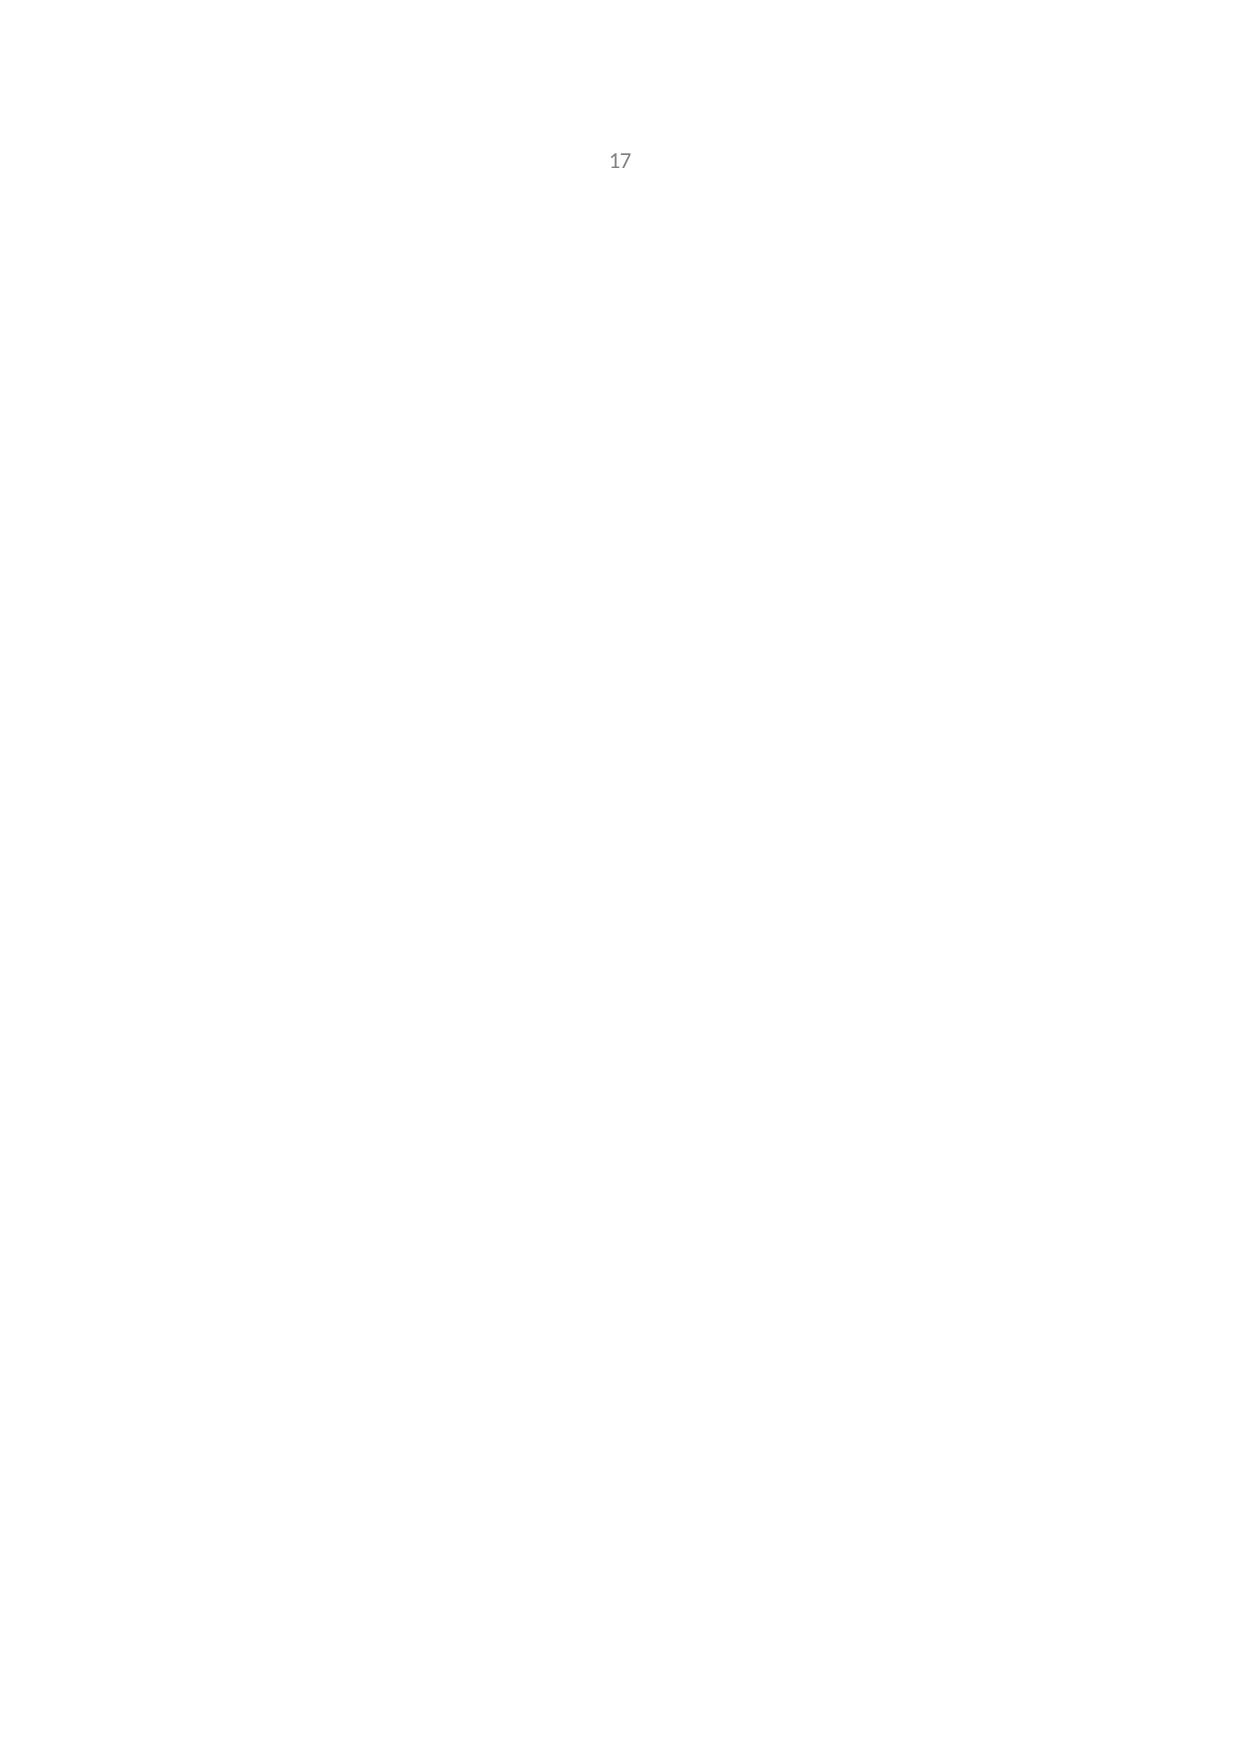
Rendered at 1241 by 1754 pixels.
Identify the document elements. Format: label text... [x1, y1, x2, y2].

text 17 [272, 146, 968, 174]
